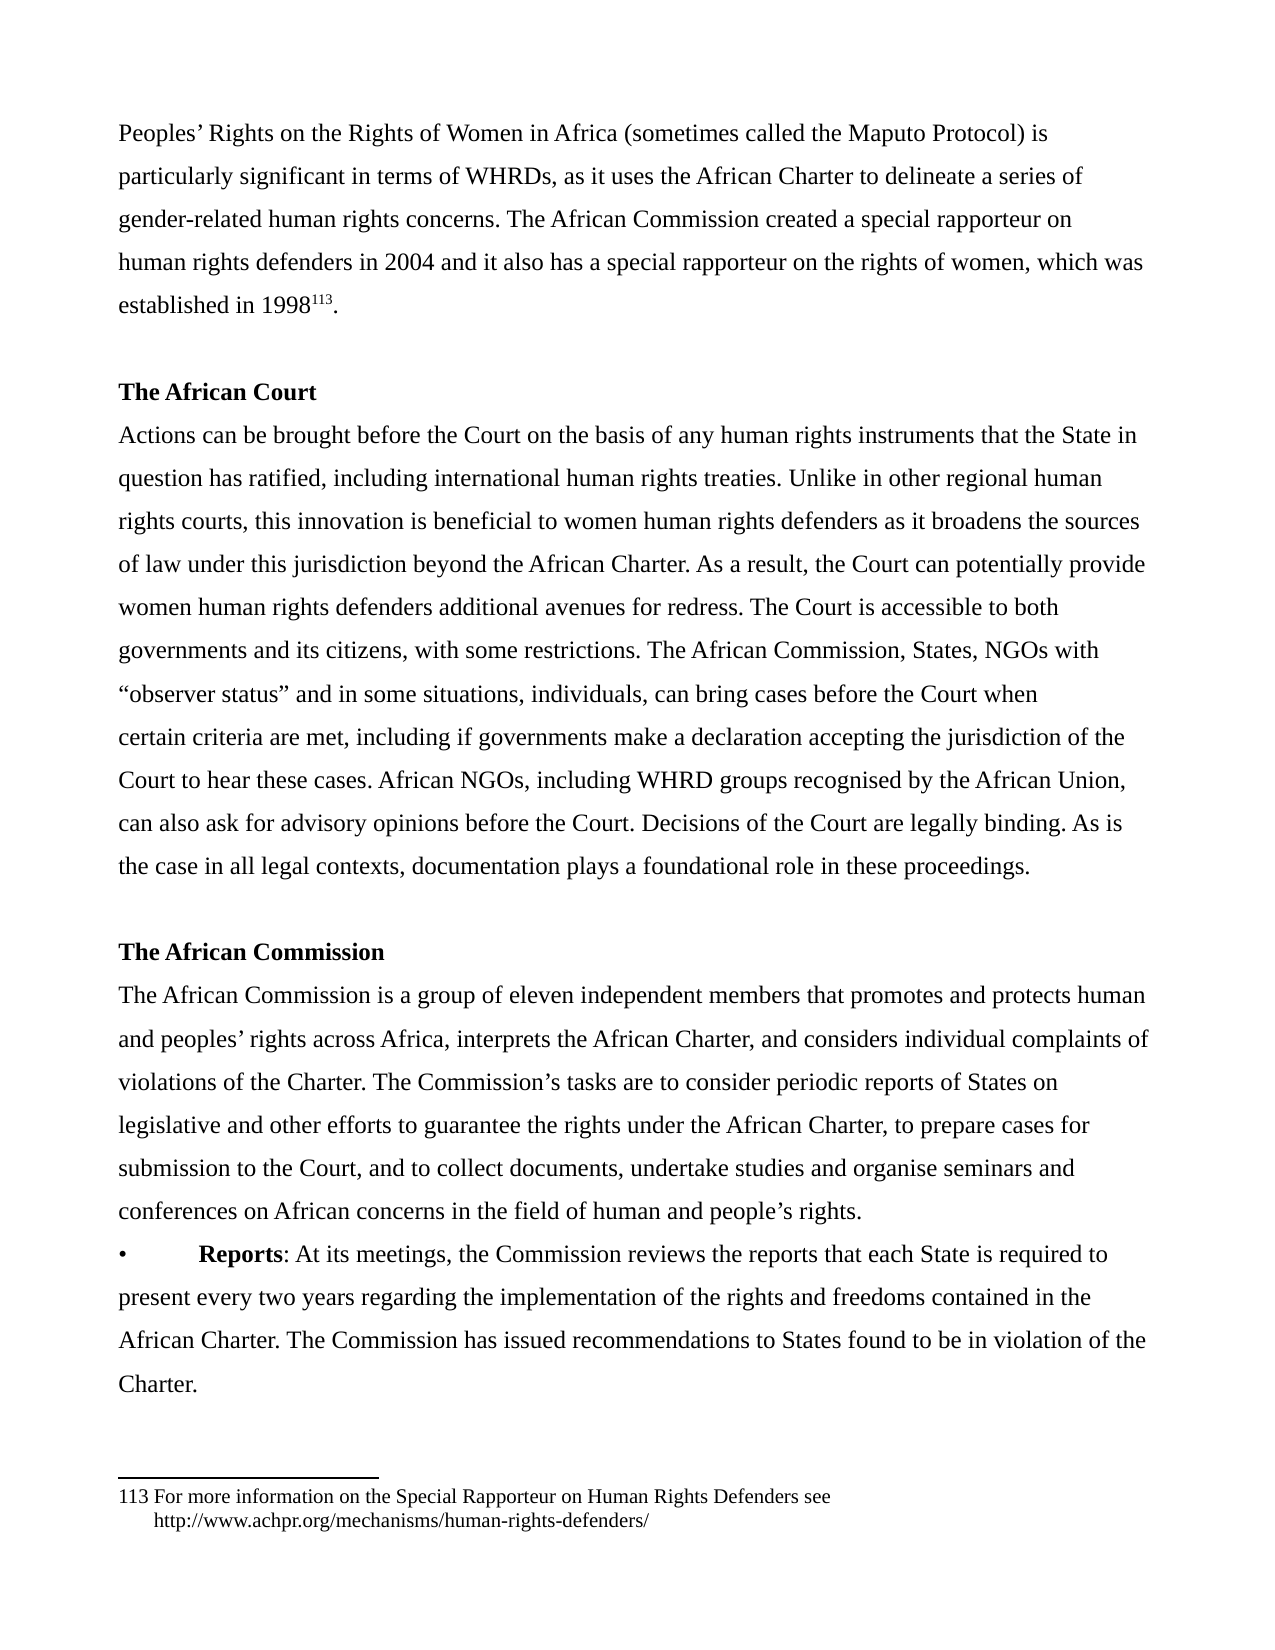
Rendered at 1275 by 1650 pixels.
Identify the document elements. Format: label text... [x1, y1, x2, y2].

text certain criteria are met, including if governments make a declaration accepting the jurisdiction of the Court to hear these cases. African NGOs, including WHRD groups recognised by the African Union, can also ask for advisory opinions before the Court. Decisions of the Court are legally binding. As is the case in all legal contexts, documentation plays a foundational role in these proceedings. [118, 722, 1157, 880]
text Actions can be brought before the Court on the basis of any human rights instruments that the State in question has ratified, including international human rights treaties. Unlike in other regional human rights courts, this innovation is beneficial to women human rights defenders as it broadens the sources of law under this jurisdiction beyond the African Charter. As a result, the Court can potentially provide women human rights defenders additional avenues for redress. The Court is accessible to both governments and its citizens, with some restrictions. The African Commission, States, NGOs with “observer status” and in some situations, individuals, can bring cases before the Court when [118, 420, 1157, 707]
text For more information on the Special Rapporteur on Human Rights Defenders see http://www.achpr.org/mechanisms/human-rights-defenders/ [118, 1484, 1157, 1532]
text Peoples’ Rights on the Rights of Women in Africa (sometimes called the Maputo Protocol) is particularly significant in terms of WHRDs, as it uses the African Charter to delineate a series of gender-related human rights concerns. The African Commission created a special rapporteur on [118, 118, 1157, 233]
text The African Court [118, 377, 1157, 406]
text • Reports: At its meetings, the Commission reviews the reports that each State is required to present every two years regarding the implementation of the rights and freedoms contained in the African Charter. The Commission has issued recommendations to States found to be in violation of the Charter. [118, 1239, 1157, 1397]
text The African Commission [118, 937, 1157, 966]
text The African Commission is a group of eleven independent members that promotes and protects human [118, 981, 1157, 1009]
text human rights defenders in 2004 and it also has a special rapporteur on the rights of women, which was established in 1998. [118, 247, 1157, 319]
text and peoples’ rights across Africa, interprets the African Charter, and considers individual complaints of violations of the Charter. The Commission’s tasks are to consider periodic reports of States on legislative and other efforts to guarantee the rights under the African Charter, to prepare cases for submission to the Court, and to collect documents, undertake studies and organise seminars and conferences on African concerns in the field of human and people’s rights. [118, 1024, 1157, 1225]
